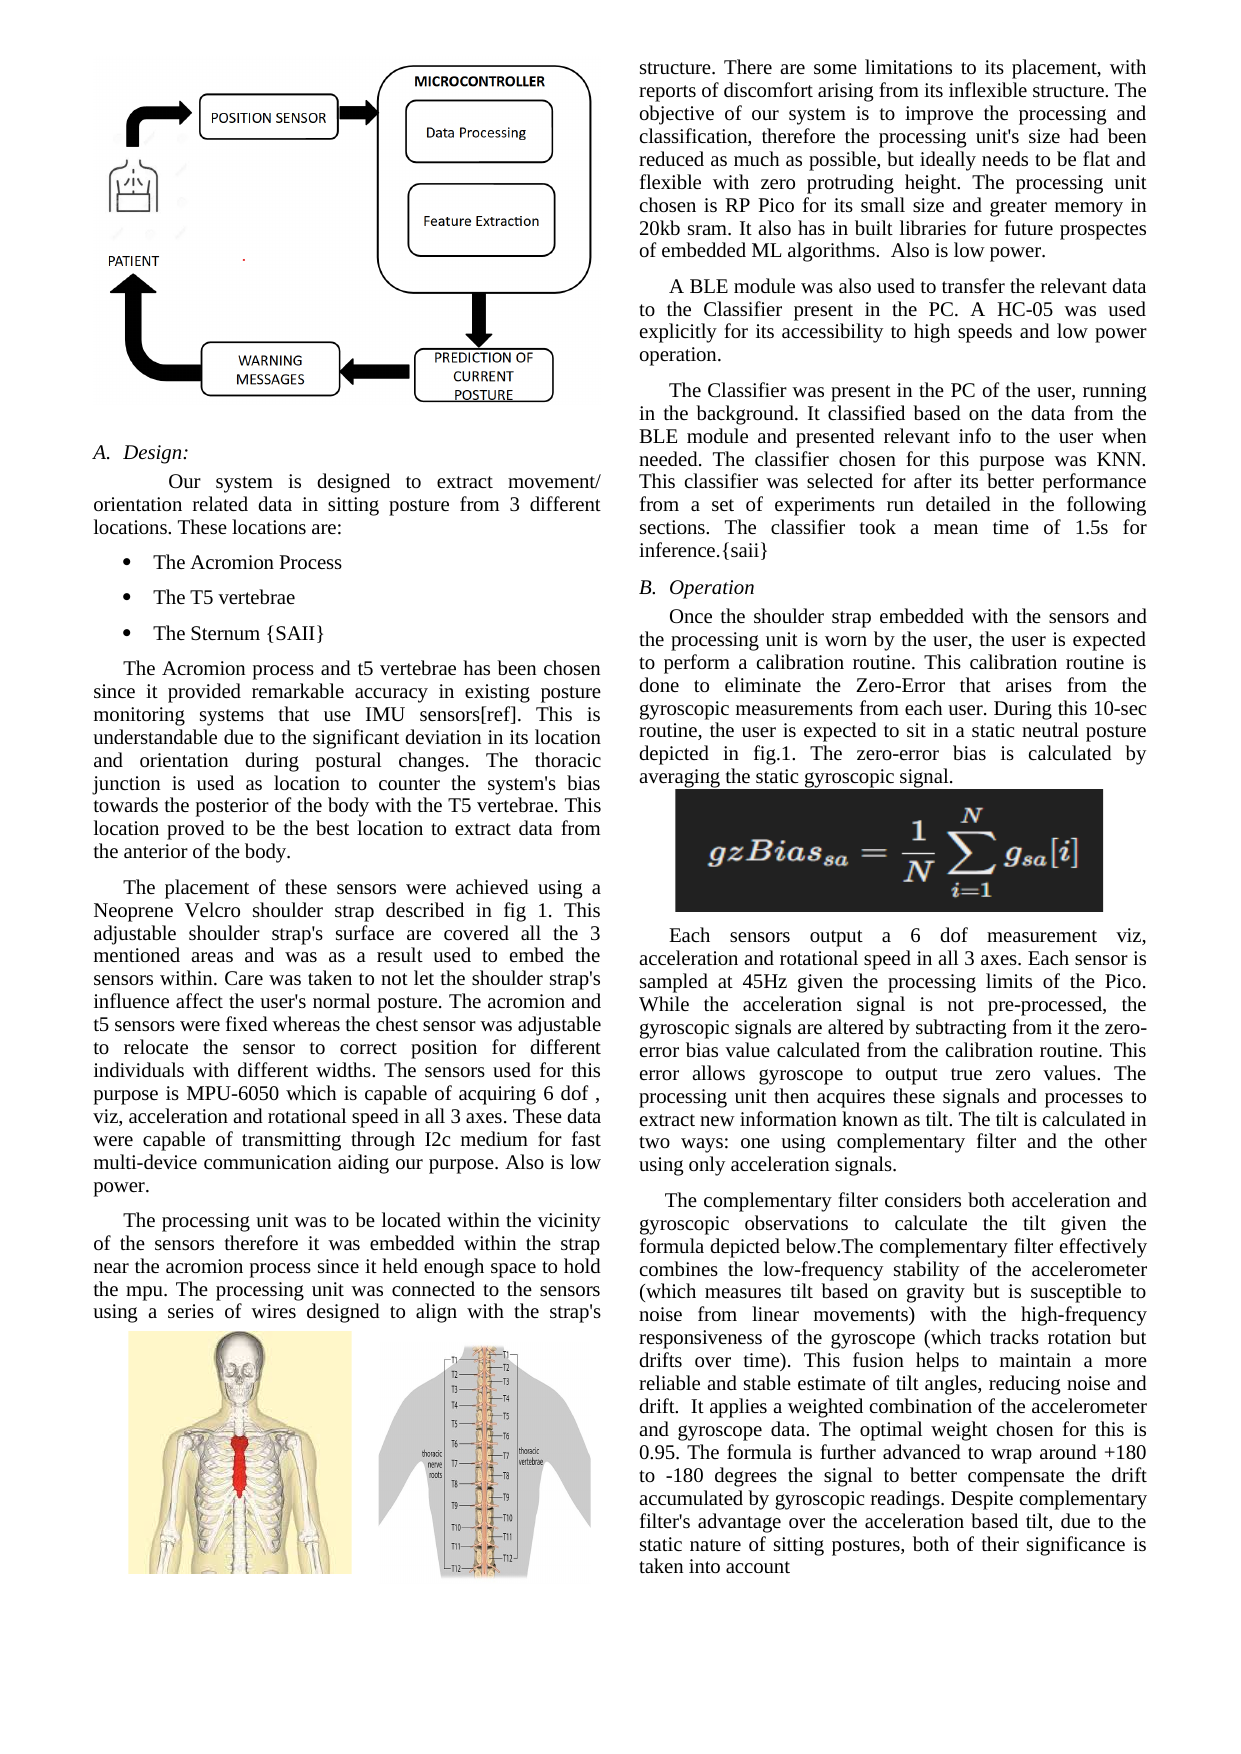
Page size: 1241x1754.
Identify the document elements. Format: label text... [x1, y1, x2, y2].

text Each sensors output a 6 dof measurement viz, acceleration and rotational speed in all 3 axes. Each sensor is sampled at 45Hz given the processing limits of the Pico. While the acceleration signal is not pre-processed, the gyroscopic signals are altered by subtracting from it the zero-error bias value calculated from the calibration routine. This error allows gyroscope to output true zero values. The processing unit then acquires these signals and processes to extract new information known as tilt. The tilt is calculated in two ways: one using complementary filter and the other using only acceleration signals. [639, 801, 1147, 1176]
picture [378, 1342, 591, 1584]
subtitle Operation [639, 575, 1147, 599]
text The placement of these sensors were achieved using a Neoprene Velcro shoulder strap described in fig 1. This adjustable shoulder strap's surface are covered all the 3 mentioned areas and was as a result used to embed the sensors within. Care was taken to not let the shoulder strap's influence affect the user's normal posture. The acromion and t5 sensors were fixed whereas the chest sensor was adjustable to relocate the sensor to correct position for different individuals with different widths. The sensors used for this purpose is MPU-6050 which is capable of acquiring 6 dof , viz, acceleration and rotational speed in all 3 axes. These data were capable of transmitting through I2c medium for fast multi-device communication aiding our purpose. Also is low power. [93, 876, 601, 1197]
list The Acromion Process [123, 551, 601, 574]
text The processing unit was to be located within the vicinity of the sensors therefore it was embedded within the strap near the acromion process since it held enough space to hold the mpu. The processing unit was connected to the sensors using a series of wires designed to align with the strap's [93, 1209, 601, 1323]
text The Acromion process and t5 vertebrae has been chosen since it provided remarkable accuracy in existing posture monitoring systems that use IMU sensors[ref]. This is understandable due to the significant deviation in its location and orientation during postural changes. The thoracic junction is used as location to counter the system's bias towards the posterior of the body with the T5 vertebrae. This location proved to be the best location to extract data from the anterior of the body. [93, 657, 601, 863]
subtitle Design: [93, 440, 601, 464]
text Once the shoulder strap embedded with the sensors and the processing unit is worn by the user, the user is expected to perform a calibration routine. This calibration routine is done to eliminate the Zero-Error that arises from the gyroscopic measurements from each user. During this 10-sec routine, the user is expected to sit in a static neutral posture depicted in fig.1. The zero-error bias is calculated by averaging the static gyroscopic signal. [639, 605, 1147, 788]
picture [93, 56, 602, 405]
picture [128, 1331, 352, 1574]
text The Classifier was present in the PC of the user, running in the background. It classified based on the data from the BLE module and presented relevant info to the user when needed. The classifier chosen for this purpose was KNN. This classifier was selected for after its better performance from a set of experiments run detailed in the following sections. The classifier took a mean time of 1.5s for inference.{saii} [639, 379, 1147, 562]
list The Sternum {SAII} [123, 622, 601, 645]
text Our system is designed to extract movement/ orientation related data in sitting posture from 3 different locations. These locations are: [93, 470, 601, 539]
text structure. There are some limitations to its placement, with reports of discomfort arising from its inflexible structure. The objective of our system is to improve the processing and classification, therefore the processing unit's size had been reduced as much as possible, but ideally needs to be flat and flexible with zero protruding height. The processing unit chosen is RP Pico for its small size and greater memory in 20kb sram. It also has in built libraries for future prospectes of embedded ML algorithms. Also is low power. [639, 56, 1147, 262]
list The T5 vertebrae [123, 587, 601, 609]
text The complementary filter considers both acceleration and gyroscopic observations to calculate the tilt given the formula depicted below.The complementary filter effectively combines the low-frequency stability of the accelerometer (which measures tilt based on gravity but is susceptible to noise from linear movements) with the high-frequency responsiveness of the gyroscope (which tracks rotation but drifts over time). This fusion helps to maintain a more reliable and stable estimate of tilt angles, reducing noise and drift. It applies a weighted combination of the accelerometer and gyroscope data. The optimal weight chosen for this is 0.95. The formula is further advanced to wrap around +180 to -180 degrees the signal to better compensate the drift accumulated by gyroscopic readings. Despite complementary filter's advantage over the acceleration based tilt, due to the static nature of sitting postures, both of their significance is taken into account [639, 1189, 1147, 1578]
picture [675, 789, 1104, 912]
text A BLE module was also used to transfer the relevant data to the Classifier present in the PC. A HC-05 was used explicitly for its accessibility to high speeds and low power operation. [639, 275, 1147, 366]
